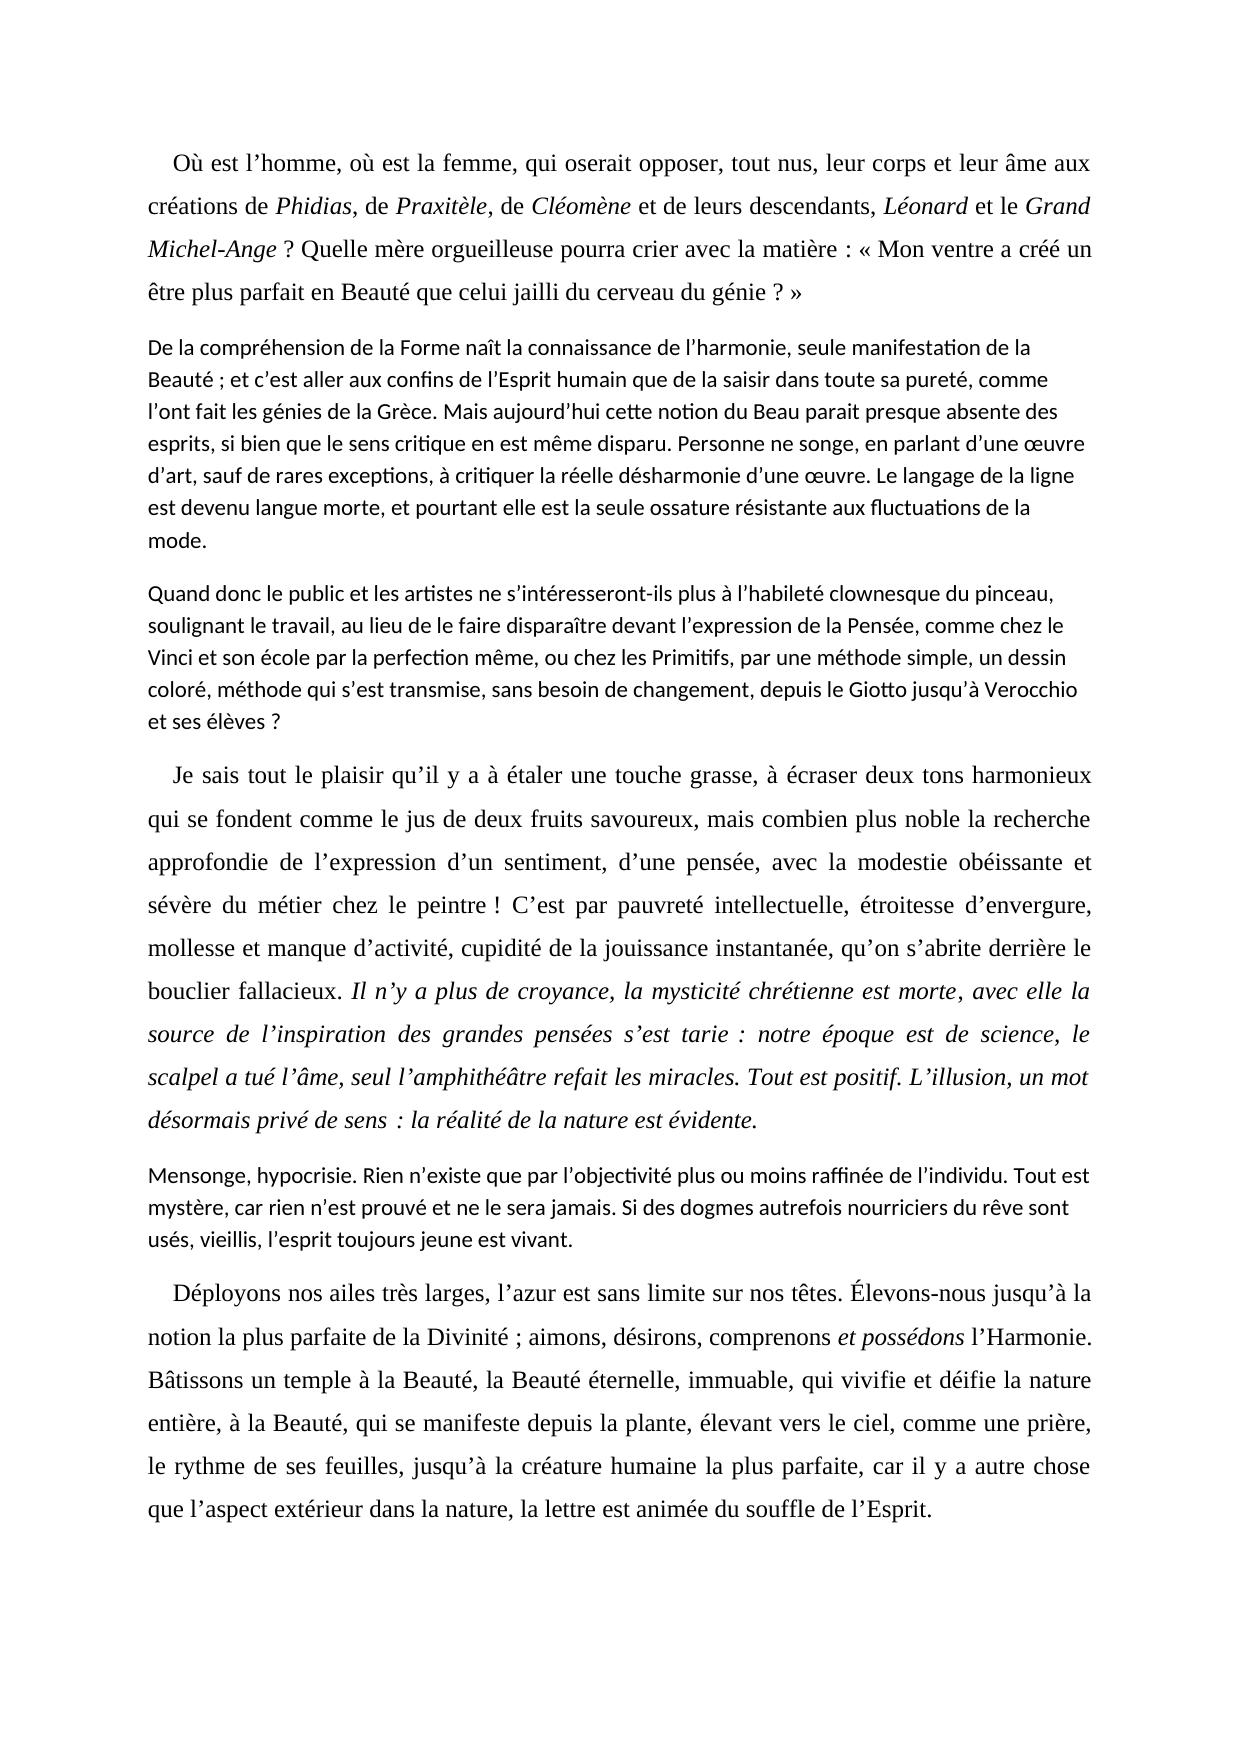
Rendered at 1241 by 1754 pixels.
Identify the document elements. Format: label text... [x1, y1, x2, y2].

text Déployons nos ailes très larges, l’azur est sans limite sur nos têtes. Élevons-nous jusqu’à la notion la plus parfaite de la Divinité ; aimons, désirons, comprenons et possédons l’Harmonie. Bâtissons un temple à la Beauté, la Beauté éternelle, immuable, qui vivifie et déifie la nature entière, à la Beauté, qui se manifeste depuis la plante, élevant vers le ciel, comme une prière, le rythme de ses feuilles, jusqu’à la créature humaine la plus parfaite, car il y a autre chose que l’aspect extérieur dans la nature, la lettre est animée du souffle de l’Esprit. [148, 1278, 1093, 1523]
text De la compréhension de la Forme naît la connaissance de l’harmonie, seule manifestation de la Beauté ; et c’est aller aux confins de l’Esprit humain que de la saisir dans toute sa pureté, comme l’ont fait les génies de la Grèce. Mais aujourd’hui cette notion du Beau parait presque absente des esprits, si bien que le sens critique en est même disparu. Personne ne songe, en parlant d’une œuvre d’art, sauf de rares exceptions, à critiquer la réelle désharmonie d’une œuvre. Le langage de la ligne est devenu langue morte, et pourtant elle est la seule ossature résistante aux fluctuations de la mode. [148, 333, 1093, 554]
text Je sais tout le plaisir qu’il y a à étaler une touche grasse, à écraser deux tons harmonieux qui se fondent comme le jus de deux fruits savoureux, mais combien plus noble la recherche approfondie de l’expression d’un sentiment, d’une pensée, avec la modestie obéissante et sévère du métier chez le peintre ! C’est par pauvreté intellectuelle, étroitesse d’envergure, mollesse et manque d’activité, cupidité de la jouissance instantanée, qu’on s’abrite derrière le bouclier fallacieux. Il n’y a plus de croyance, la mysticité chrétienne est morte, avec elle la source de l’inspiration des grandes pensées s’est tarie : notre époque est de science, le scalpel a tué l’âme, seul l’amphithéâtre refait les miracles. Tout est positif. L’illusion, un mot désormais privé de sens : la réalité de la nature est évidente. [148, 761, 1093, 1134]
text Mensonge, hypocrisie. Rien n’existe que par l’objectivité plus ou moins raffinée de l’individu. Tout est mystère, car rien n’est prouvé et ne le sera jamais. Si des dogmes autrefois nourriciers du rêve sont usés, vieillis, l’esprit toujours jeune est vivant. [148, 1161, 1093, 1253]
text Quand donc le public et les artistes ne s’intéresseront-ils plus à l’habileté clownesque du pinceau, soulignant le travail, au lieu de le faire disparaître devant l’expression de la Pensée, comme chez le Vinci et son école par la perfection même, ou chez les Primitifs, par une méthode simple, un dessin coloré, méthode qui s’est transmise, sans besoin de changement, depuis le Giotto jusqu’à Verocchio et ses élèves ? [148, 579, 1093, 736]
text Où est l’homme, où est la femme, qui oserait opposer, tout nus, leur corps et leur âme aux créations de Phidias, de Praxitèle, de Cléomène et de leurs descendants, Léonard et le Grand Michel-Ange ? Quelle mère orgueilleuse pourra crier avec la matière : « Mon ventre a créé un être plus parfait en Beauté que celui jailli du cerveau du génie ? » [148, 148, 1093, 306]
